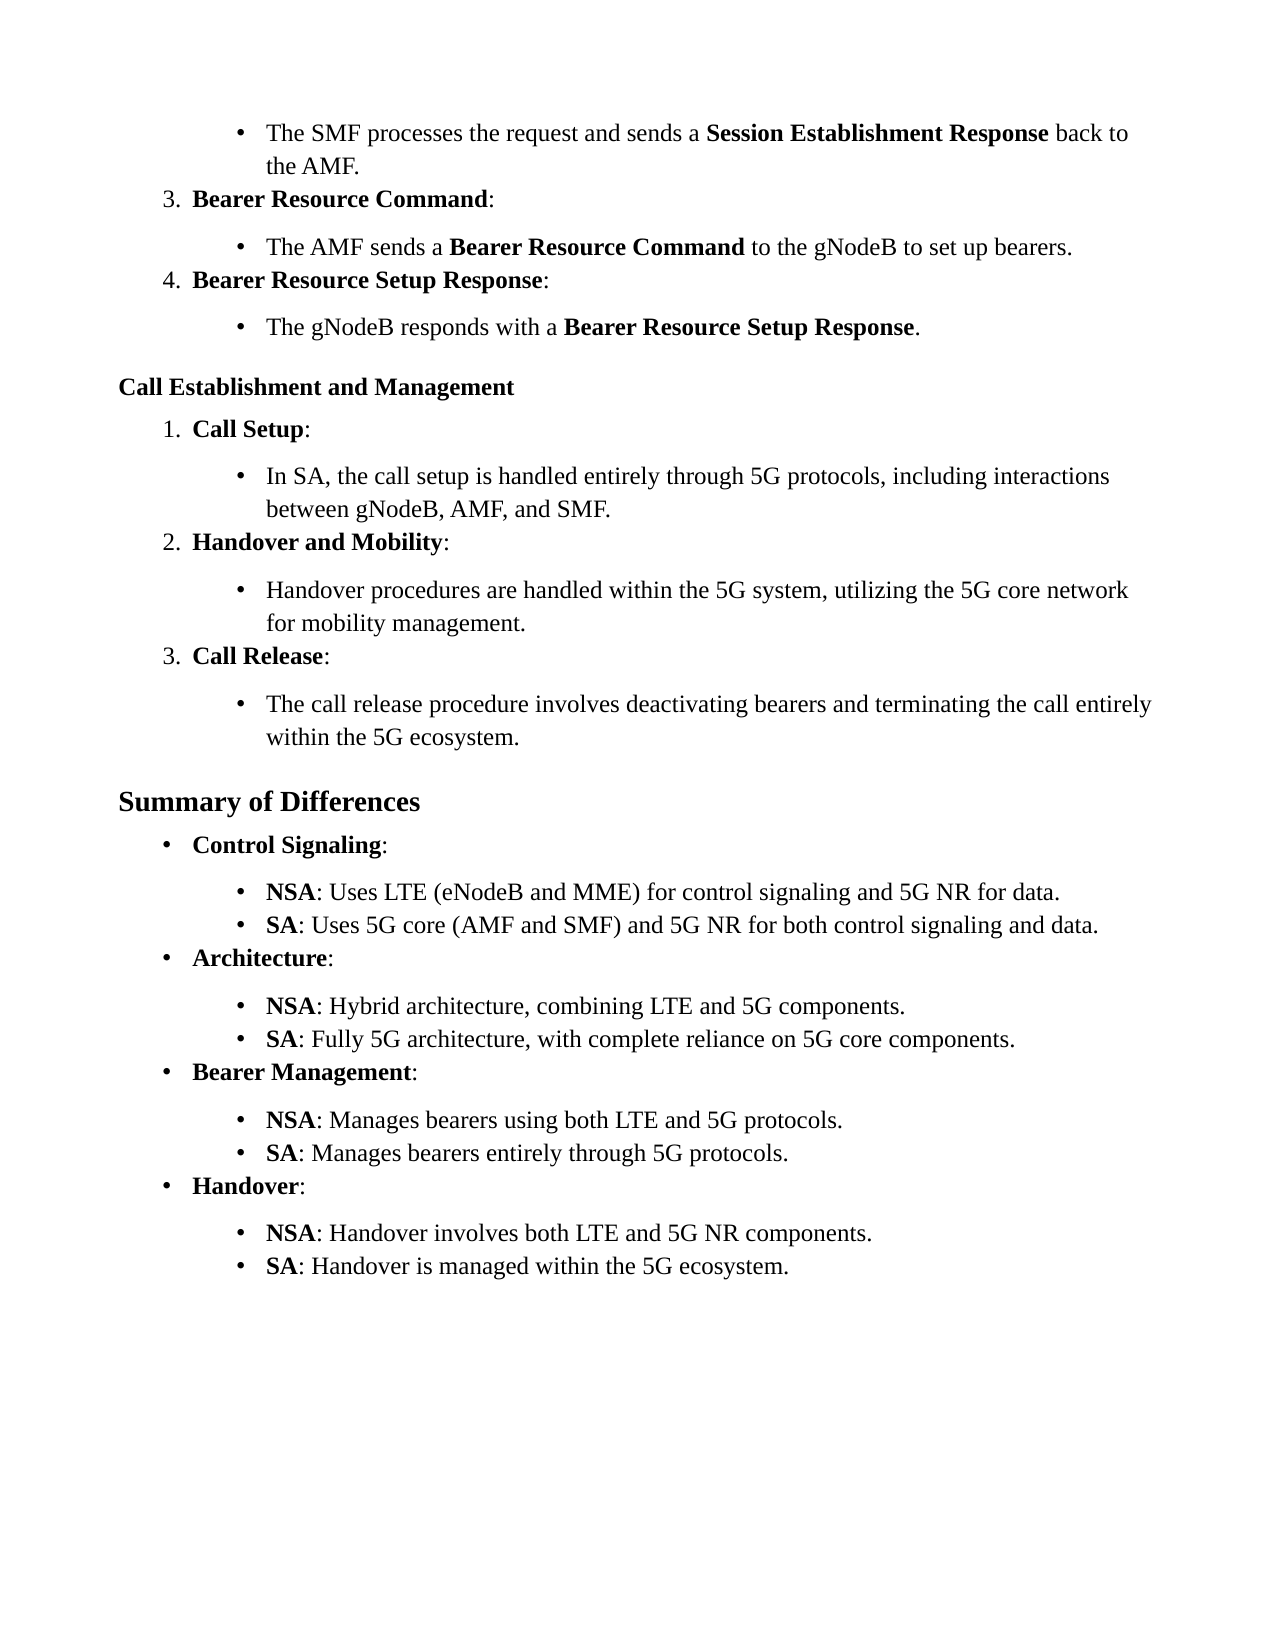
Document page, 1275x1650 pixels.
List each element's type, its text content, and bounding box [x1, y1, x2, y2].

list The SMF processes the request and sends a Session Establishment Response back to the AMF. [236, 118, 1157, 180]
subtitle Summary of Differences [118, 784, 1157, 817]
list Call Setup: [162, 414, 1157, 442]
list Handover and Mobility: [162, 527, 1157, 556]
list SA: Manages bearers entirely through 5G protocols. [236, 1138, 1157, 1167]
list The call release procedure involves deactivating bearers and terminating the call entirely within the 5G ecosystem. [236, 689, 1157, 750]
list SA: Handover is managed within the 5G ecosystem. [236, 1251, 1157, 1280]
list The gNodeB responds with a Bearer Resource Setup Response. [236, 312, 1157, 341]
list Control Signaling: [162, 830, 1157, 859]
list NSA: Manages bearers using both LTE and 5G protocols. [236, 1105, 1157, 1133]
list Bearer Resource Setup Response: [162, 265, 1157, 293]
list In SA, the call setup is handled entirely through 5G protocols, including interactions between gNodeB, AMF, and SMF. [236, 461, 1157, 523]
list Bearer Resource Command: [162, 184, 1157, 213]
list SA: Fully 5G architecture, with complete reliance on 5G core components. [236, 1024, 1157, 1053]
list NSA: Handover involves both LTE and 5G NR components. [236, 1218, 1157, 1247]
subtitle Call Establishment and Management [118, 372, 1157, 401]
list Call Release: [162, 641, 1157, 670]
list Handover procedures are handled within the 5G system, utilizing the 5G core network for mobility management. [236, 575, 1157, 637]
list The AMF sends a Bearer Resource Command to the gNodeB to set up bearers. [236, 232, 1157, 261]
list Architecture: [162, 943, 1157, 972]
list Bearer Management: [162, 1057, 1157, 1086]
list Handover: [162, 1171, 1157, 1199]
list NSA: Hybrid architecture, combining LTE and 5G components. [236, 991, 1157, 1020]
list NSA: Uses LTE (eNodeB and MME) for control signaling and 5G NR for data. [236, 877, 1157, 906]
list SA: Uses 5G core (AMF and SMF) and 5G NR for both control signaling and data. [236, 911, 1157, 939]
